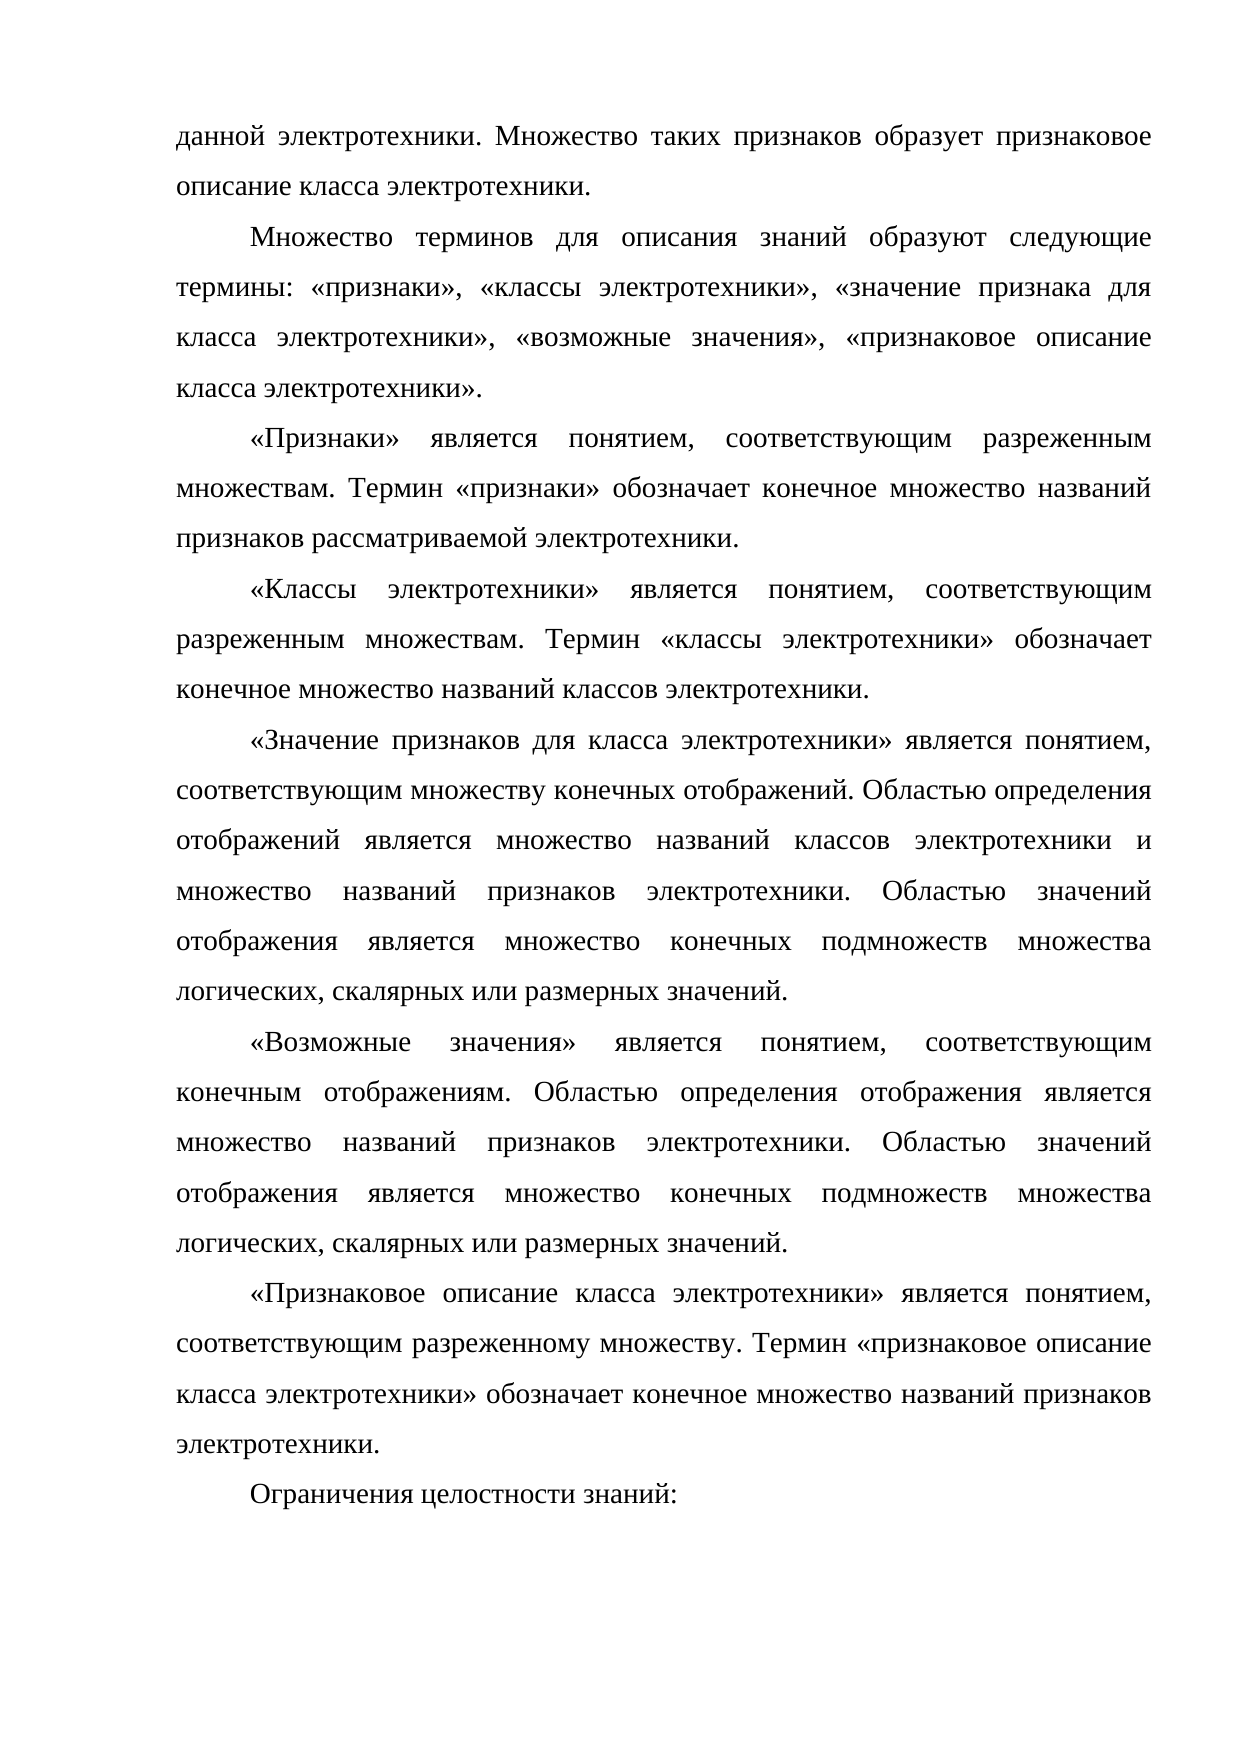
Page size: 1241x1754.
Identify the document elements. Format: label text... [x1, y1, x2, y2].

text Ограничения целостности знаний: [176, 1477, 1152, 1510]
text Множество терминов для описания знаний образуют следующие термины: «признаки», «классы электротехники», «значение признака для класса электротехники», «возможные значения», «признаковое описание класса электротехники». [176, 219, 1152, 403]
text «Классы электротехники» является понятием, соответствующим разреженным множествам. Термин «классы электротехники» обозначает конечное множество названий классов электротехники. [176, 571, 1152, 705]
text данной электротехники. Множество таких признаков образует признаковое описание класса электротехники. [176, 118, 1152, 202]
text «Признаки» является понятием, соответствующим разреженным множествам. Термин «признаки» обозначает конечное множество названий признаков рассматриваемой электротехники. [176, 420, 1152, 554]
text «Значение признаков для класса электротехники» является понятием, соответствующим множеству конечных отображений. Областью определения отображений является множество названий классов электротехники и множество названий признаков электротехники. Областью значений отображения является множество конечных подмножеств множества логических, скалярных или размерных значений. [176, 722, 1152, 1007]
text «Признаковое описание класса электротехники» является понятием, соответствующим разреженному множеству. Термин «признаковое описание класса электротехники» обозначает конечное множество названий признаков электротехники. [176, 1275, 1152, 1460]
text «Возможные значения» является понятием, соответствующим конечным отображениям. Областью определения отображения является множество названий признаков электротехники. Областью значений отображения является множество конечных подмножеств множества логических, скалярных или размерных значений. [176, 1024, 1152, 1258]
